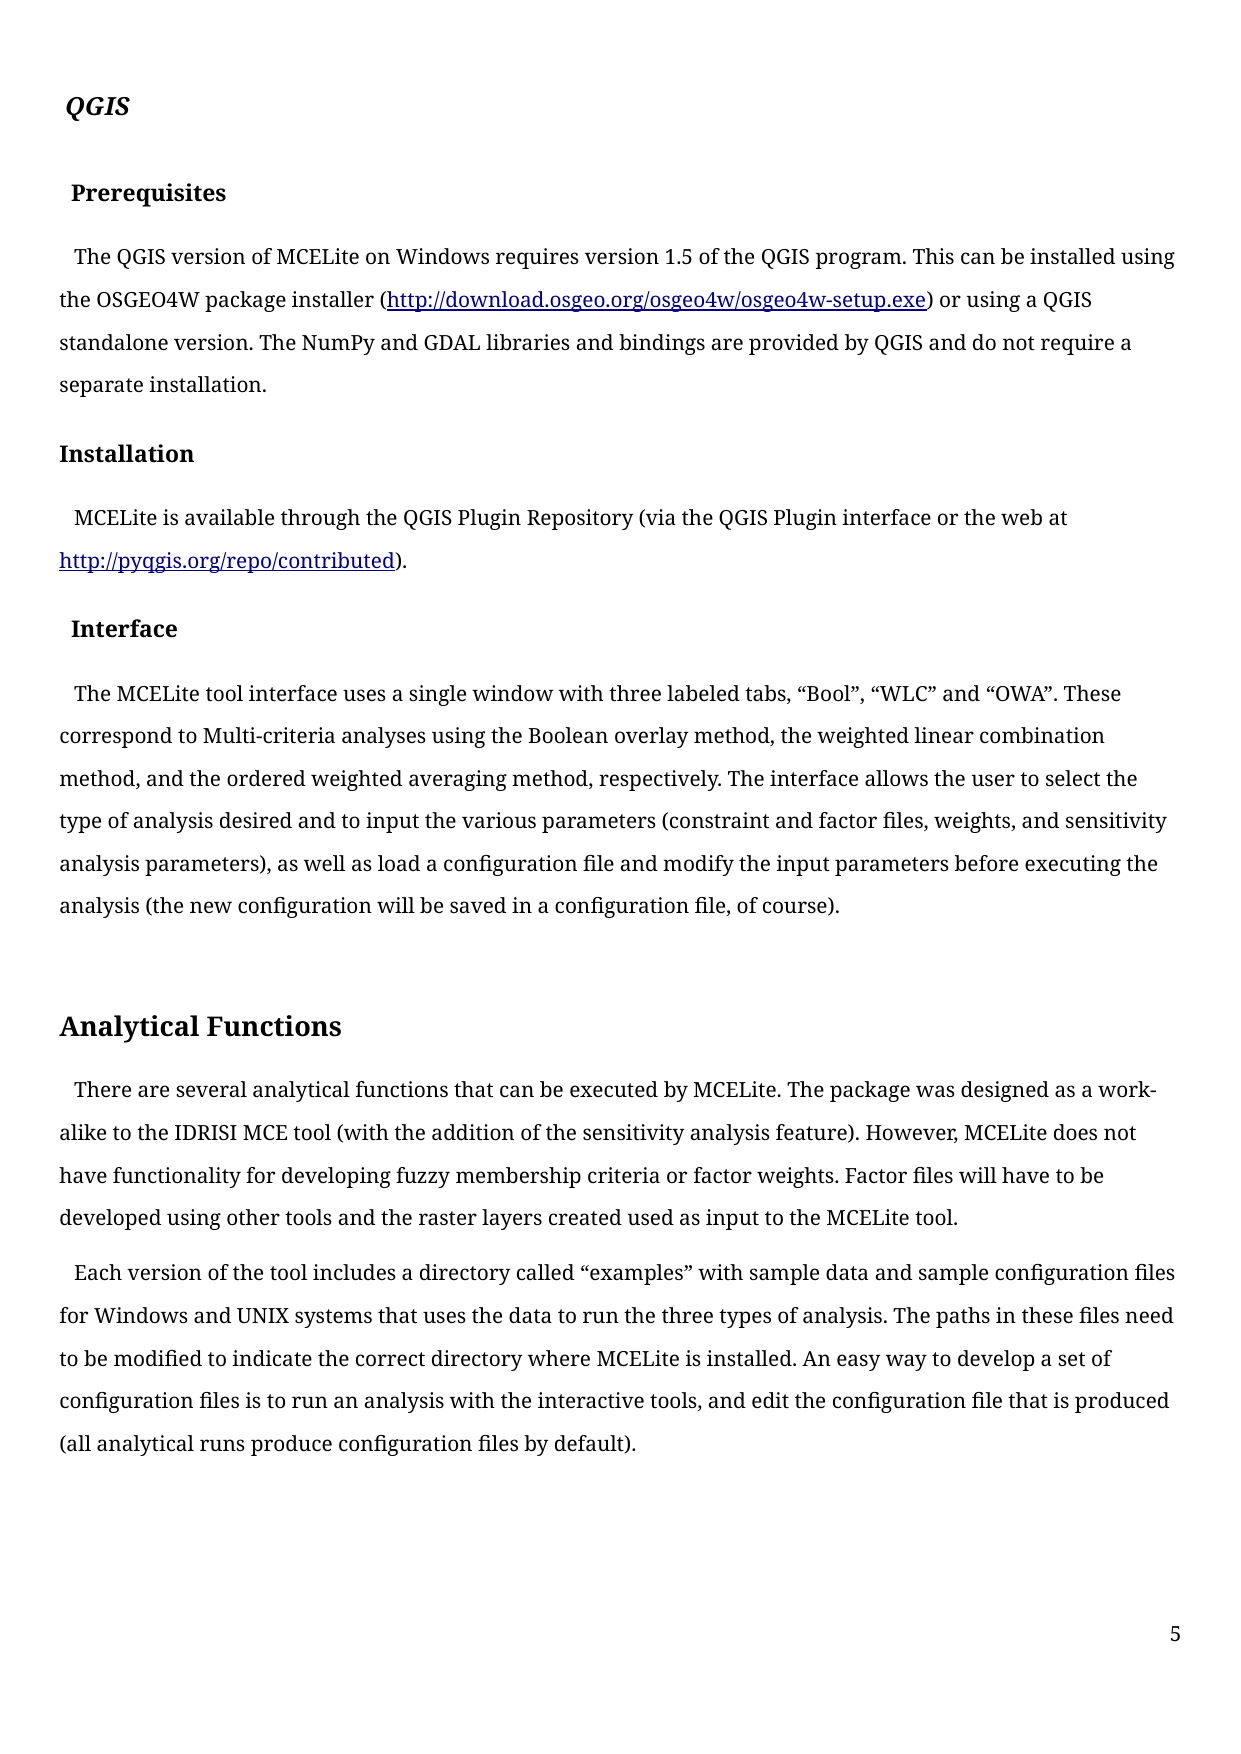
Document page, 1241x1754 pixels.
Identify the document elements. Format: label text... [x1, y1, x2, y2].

subtitle Analytical Functions [59, 1008, 1181, 1045]
text Each version of the tool includes a directory called “examples” with sample data and sample configuration files for Windows and UNIX systems that uses the data to run the three types of analysis. The paths in these files need to be modified to indicate the correct directory where MCELite is installed. An easy way to develop a set of configuration files is to run an analysis with the interactive tools, and edit the configuration file that is produced (all analytical runs produce configuration files by default). [59, 1258, 1181, 1457]
subtitle Interface [71, 613, 1181, 644]
text MCELite is available through the QGIS Plugin Repository (via the QGIS Plugin interface or the web at http://pyqgis.org/repo/contributed). [59, 503, 1181, 574]
subtitle Prerequisites [71, 177, 1181, 208]
text The QGIS version of MCELite on Windows requires version 1.5 of the QGIS program. This can be installed using the OSGEO4W package installer (http://download.osgeo.org/osgeo4w/osgeo4w-setup.exe) or using a QGIS standalone version. The NumPy and GDAL libraries and bindings are provided by QGIS and do not require a separate installation. [59, 242, 1181, 399]
subtitle Installation [59, 438, 1181, 469]
text The MCELite tool interface uses a single window with three labeled tabs, “Bool”, “WLC” and “OWA”. These correspond to Multi-criteria analyses using the Boolean overlay method, the weighted linear combination method, and the ordered weighted averaging method, respectively. The interface allows the user to select the type of analysis desired and to input the various parameters (constraint and factor files, weights, and sensitivity analysis parameters), as well as load a configuration file and modify the input parameters before executing the analysis (the new configuration will be saved in a configuration file, of course). [59, 679, 1181, 920]
text There are several analytical functions that can be executed by MCELite. The package was designed as a work-alike to the IDRISI MCE tool (with the addition of the sensitivity analysis feature). However, MCELite does not have functionality for developing fuzzy membership criteria or factor weights. Factor files will have to be developed using other tools and the raster layers created used as input to the MCELite tool. [59, 1076, 1181, 1232]
subtitle QGIS [65, 88, 1181, 123]
